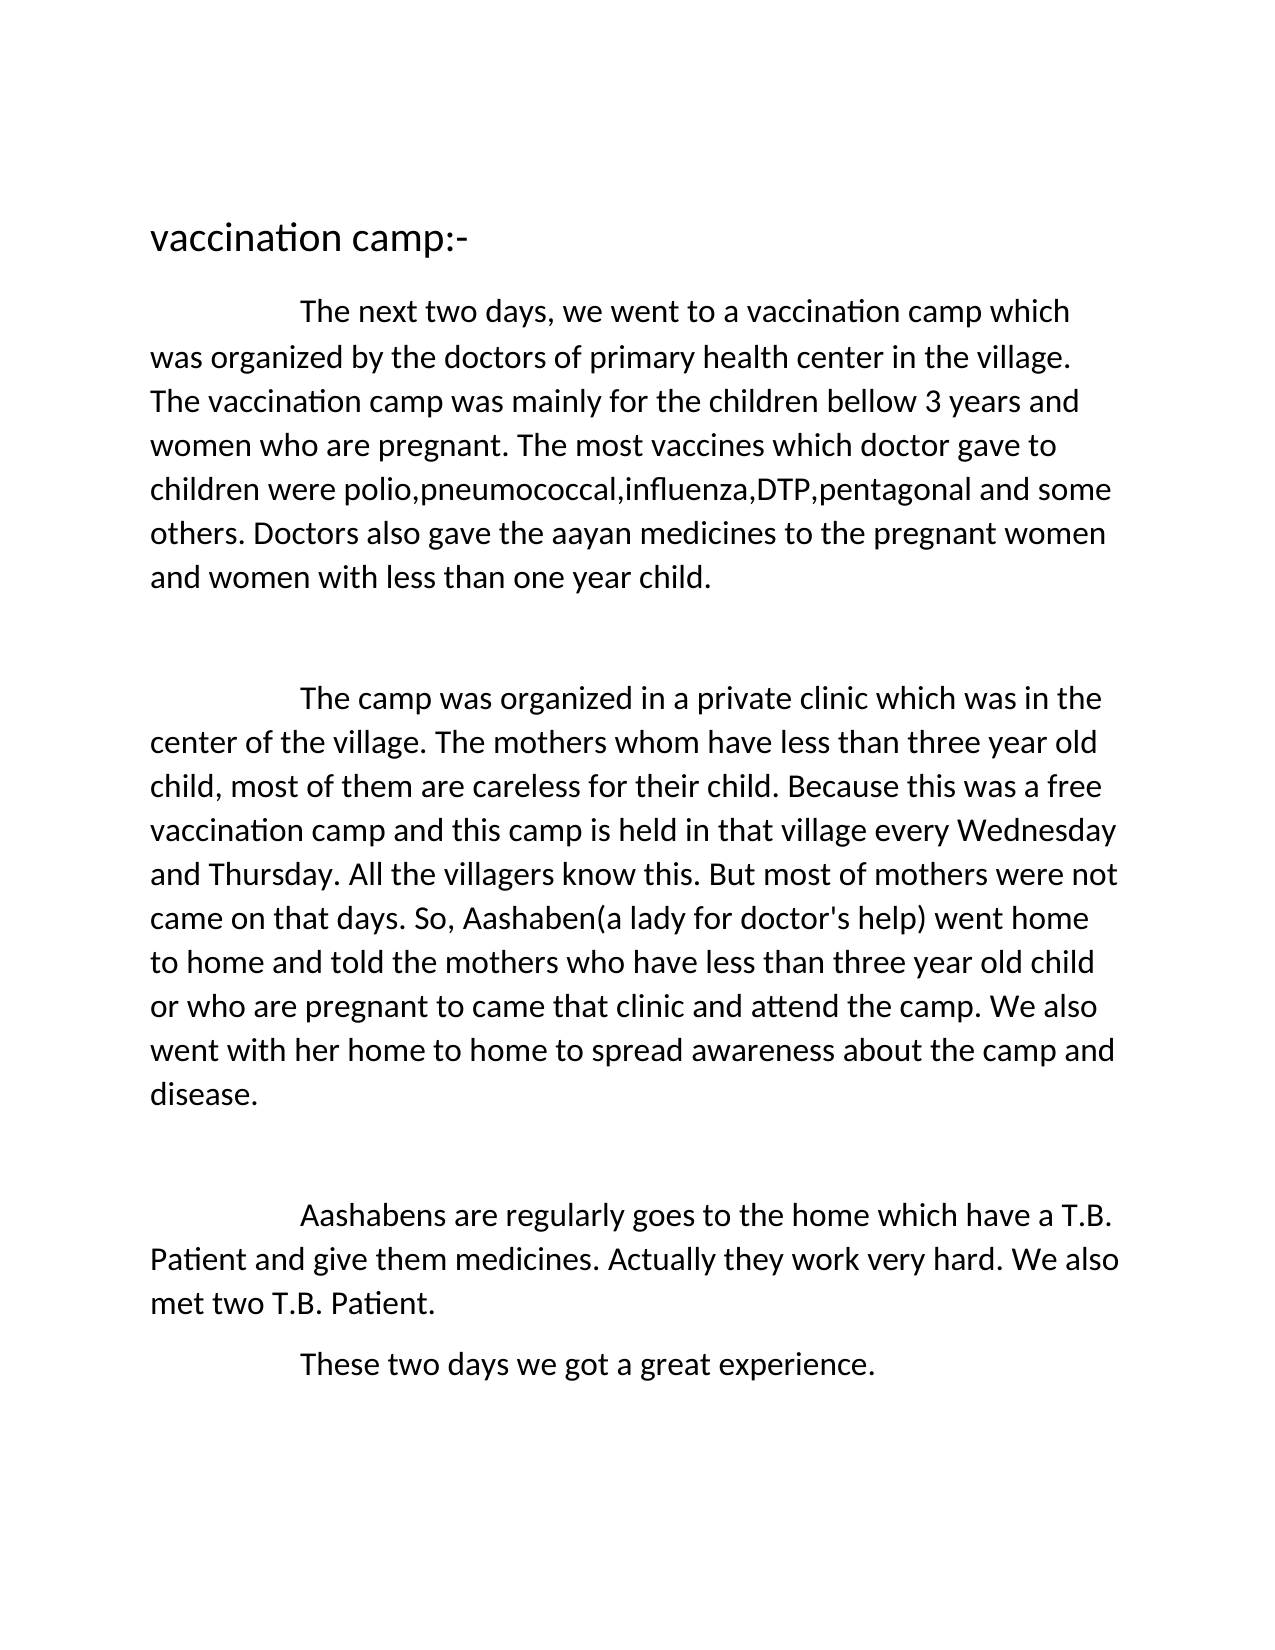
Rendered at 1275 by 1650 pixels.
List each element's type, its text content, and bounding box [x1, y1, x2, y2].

list vaccination camp:- [150, 211, 1125, 261]
list These two days we got a great experience. [150, 1343, 1125, 1383]
list The next two days, we went to a vaccination camp which was organized by the doctors of primary health center in the village. The vaccination camp was mainly for the children bellow 3 years and women who are pregnant. The most vaccines which doctor gave to children were polio,pneumococcal,influenza,DTP,pentagonal and some others. Doctors also gave the aayan medicines to the pregnant women and women with less than one year child. [150, 282, 1125, 597]
list The camp was organized in a private clinic which was in the center of the village. The mothers whom have less than three year old child, most of them are careless for their child. Because this was a free vaccination camp and this camp is held in that village every Wednesday and Thursday. All the villagers know this. But most of mothers were not came on that days. So, Aashaben(a lady for doctor's help) went home to home and told the mothers who have less than three year old child or who are pregnant to came that clinic and attend the camp. We also went with her home to home to spread awareness about the camp and disease. [150, 677, 1125, 1114]
list Aashabens are regularly goes to the home which have a T.B. Patient and give them medicines. Actually they work very hard. We also met two T.B. Patient. [150, 1194, 1125, 1323]
